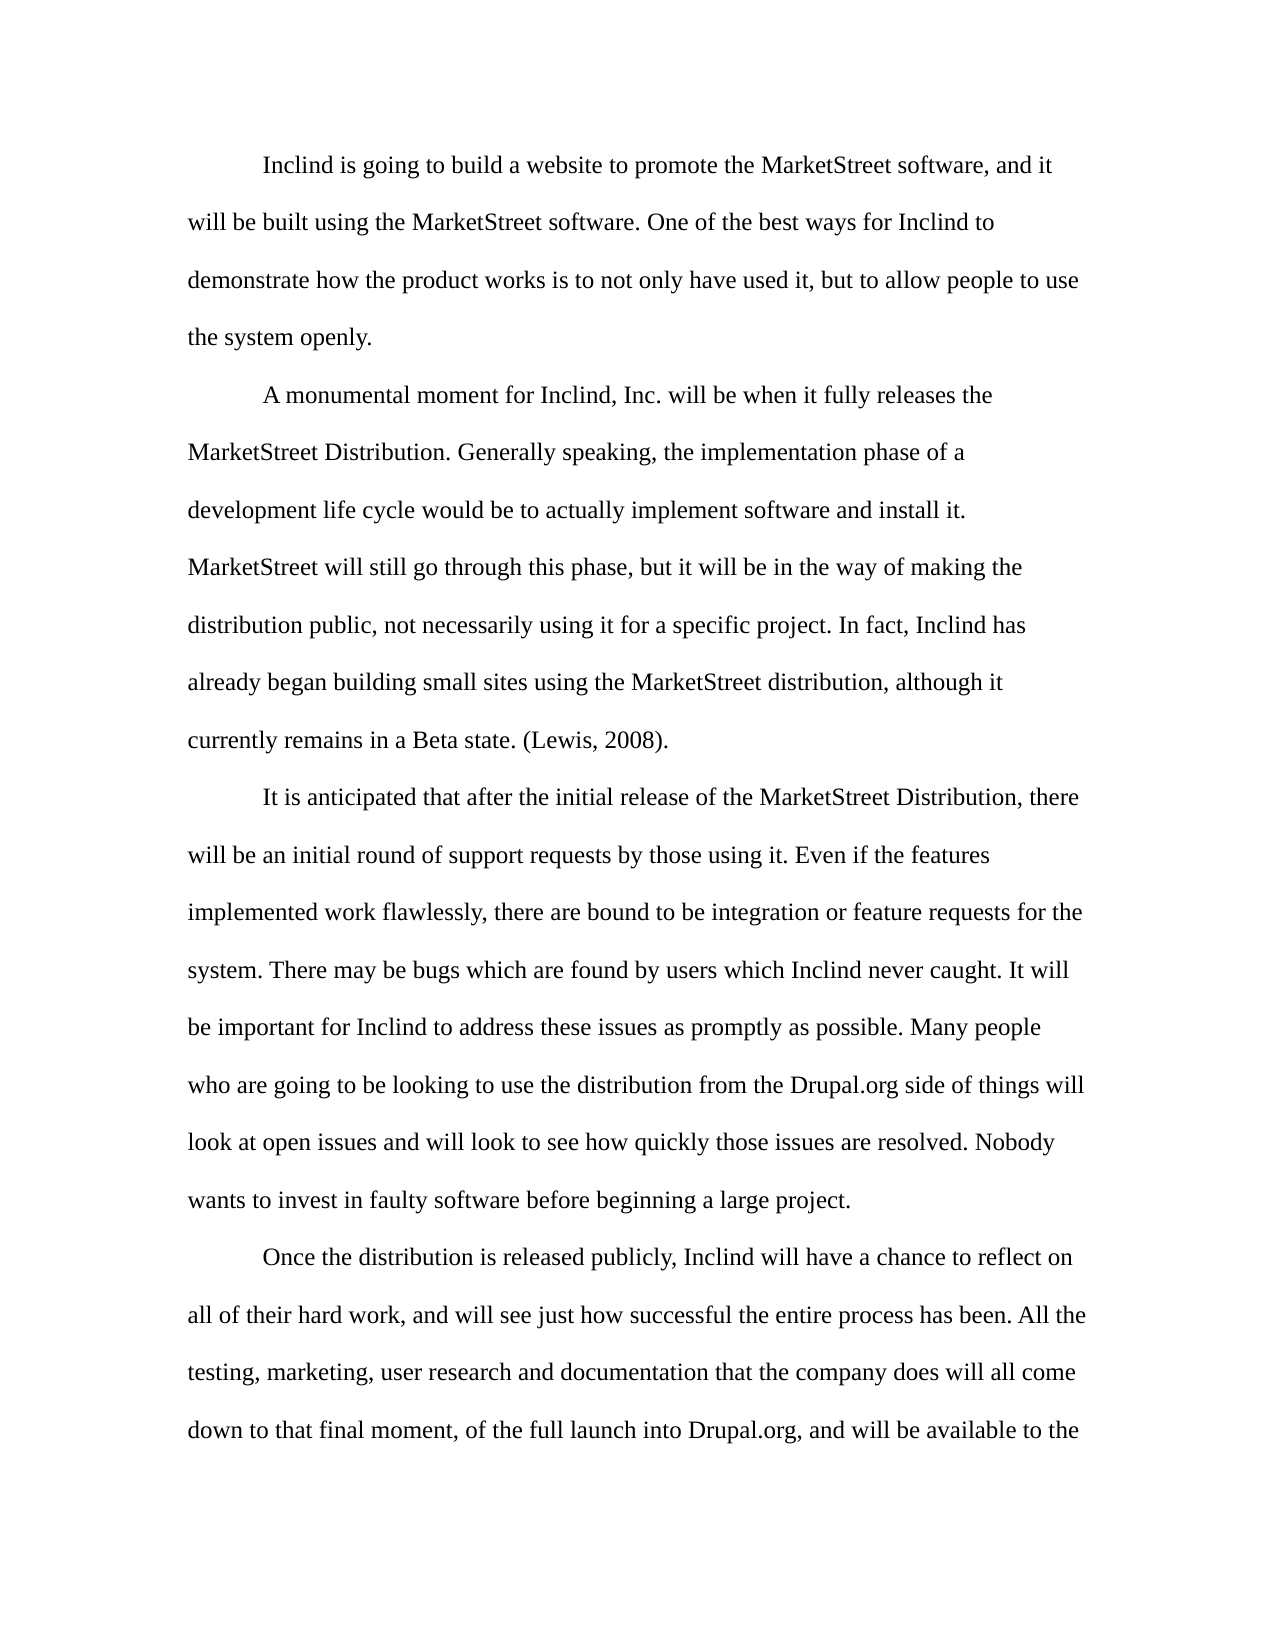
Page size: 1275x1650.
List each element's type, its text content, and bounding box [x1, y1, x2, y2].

text Inclind is going to build a website to promote the MarketStreet software, and it will be built using the MarketStreet software. One of the best ways for Inclind to demonstrate how the product works is to not only have used it, but to allow people to use the system openly. [187, 150, 1087, 351]
text It is anticipated that after the initial release of the MarketStreet Distribution, there will be an initial round of support requests by those using it. Even if the features implemented work flawlessly, there are bound to be integration or feature requests for the system. There may be bugs which are found by users which Inclind never caught. It will be important for Inclind to address these issues as promptly as possible. Many people who are going to be looking to use the distribution from the Drupal.org side of things will look at open issues and will look to see how quickly those issues are resolved. Nobody wants to invest in faulty software before beginning a large project. [187, 782, 1087, 1214]
text Once the distribution is released publicly, Inclind will have a chance to reflect on all of their hard work, and will see just how successful the entire process has been. All the testing, marketing, user research and documentation that the company does will all come down to that final moment, of the full launch into Drupal.org, and will be available to the [187, 1242, 1087, 1444]
text A monumental moment for Inclind, Inc. will be when it fully releases the MarketStreet Distribution. Generally speaking, the implementation phase of a development life cycle would be to actually implement software and install it. MarketStreet will still go through this phase, but it will be in the way of making the distribution public, not necessarily using it for a specific project. In fact, Inclind has already began building small sites using the MarketStreet distribution, although it currently remains in a Beta state. (Lewis, 2008). [187, 380, 1087, 754]
